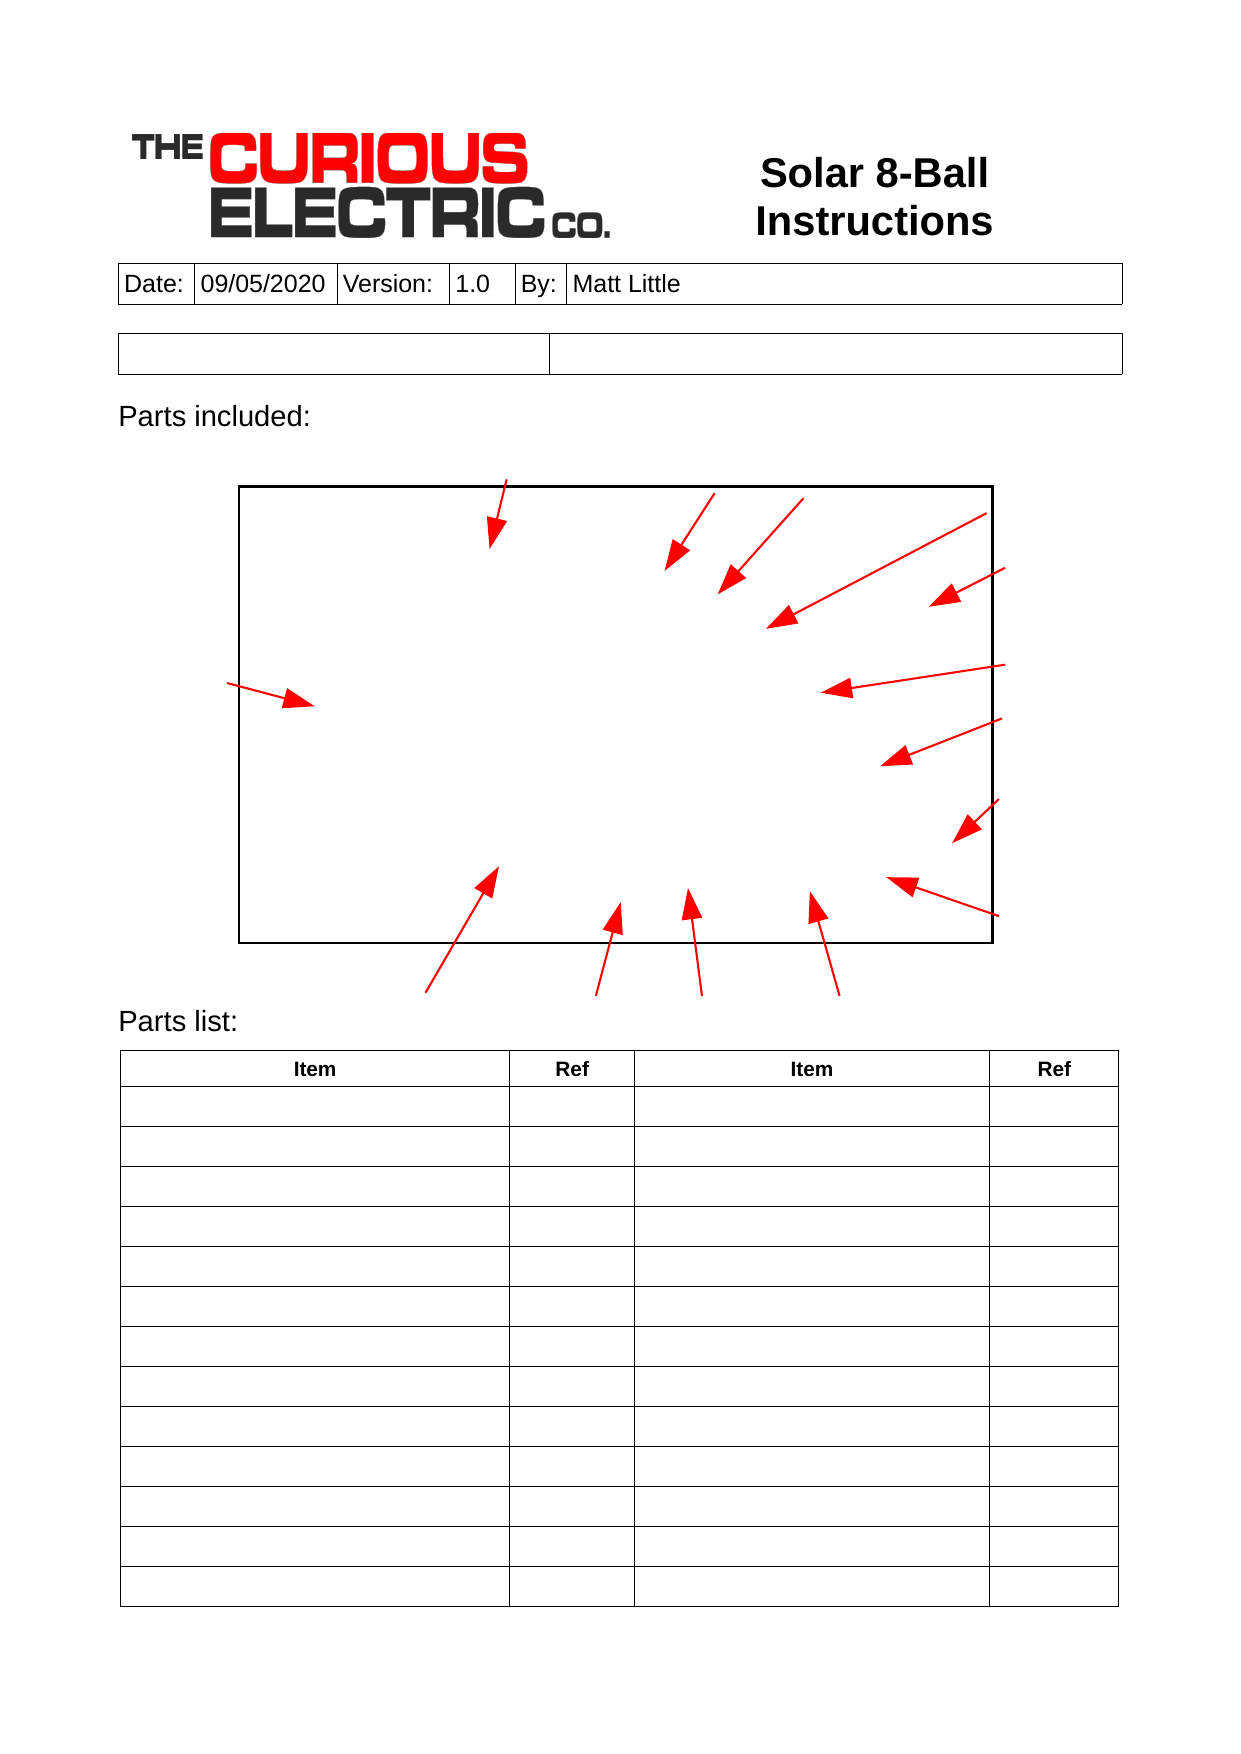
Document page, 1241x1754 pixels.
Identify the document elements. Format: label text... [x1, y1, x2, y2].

table_header Item [121, 1051, 509, 1086]
table_cell [994, 772, 1122, 813]
table_cell [240, 488, 991, 942]
table_cell [510, 1127, 634, 1166]
table_header [641, 445, 780, 485]
table_header Matt Little [567, 264, 1122, 304]
table_cell [990, 1567, 1118, 1606]
table_cell [299, 944, 452, 979]
table_cell [121, 1447, 509, 1486]
table_header [993, 445, 1122, 509]
table_header 09/05/2020 [195, 264, 337, 304]
table_cell [635, 1527, 989, 1566]
table_header [921, 445, 992, 485]
table_cell [602, 944, 641, 979]
table_cell [990, 1447, 1118, 1486]
table_cell [990, 1367, 1118, 1406]
table_cell [121, 1527, 509, 1566]
table_cell [121, 1207, 509, 1246]
table_cell [994, 697, 1122, 734]
table_header By: [516, 264, 566, 304]
table_cell [121, 1567, 509, 1606]
table_cell [635, 1327, 989, 1366]
table_cell [121, 1327, 509, 1366]
table_cell [510, 1287, 634, 1326]
table_cell [239, 944, 299, 979]
table_cell [121, 1247, 509, 1286]
table_cell [510, 1167, 634, 1206]
table_cell [990, 1087, 1118, 1126]
table_cell [510, 1567, 634, 1606]
table_header [299, 445, 382, 485]
table_header [550, 334, 1122, 374]
table_cell [994, 850, 1122, 888]
table_header Date: [119, 264, 194, 304]
table_cell [118, 622, 238, 659]
table_cell [635, 1567, 989, 1606]
table_header 1.0 [450, 264, 515, 304]
table_cell [118, 659, 238, 734]
table_cell [121, 1367, 509, 1406]
table_header Solar 8-Ball Instructions [626, 118, 1123, 263]
table_cell [510, 1407, 634, 1446]
table_cell [118, 850, 238, 888]
table_cell [635, 1367, 989, 1406]
table_cell [635, 1287, 989, 1326]
table_cell [994, 584, 1122, 622]
table_cell [990, 1527, 1118, 1566]
table_cell [990, 1487, 1118, 1526]
table_cell [641, 944, 698, 979]
table_cell [990, 1327, 1118, 1366]
table_cell [635, 1407, 989, 1446]
table_cell [121, 1167, 509, 1206]
table_cell [993, 942, 1122, 979]
table_cell [990, 1167, 1118, 1206]
table_header [780, 445, 921, 485]
subtitle Parts included: [118, 399, 1122, 433]
table_cell [635, 1167, 989, 1206]
table_header Ref [510, 1051, 634, 1086]
table_cell [635, 1207, 989, 1246]
table_cell [921, 944, 992, 979]
table_cell [827, 944, 921, 979]
table_cell [121, 1487, 509, 1526]
subtitle Parts list: [118, 1004, 1122, 1038]
table_cell [510, 1207, 634, 1246]
table_cell [121, 1087, 509, 1126]
table_cell [990, 1407, 1118, 1446]
table_cell [780, 944, 833, 979]
table_header Version: [338, 264, 449, 304]
table_cell [697, 944, 780, 979]
table_cell [510, 1327, 634, 1366]
table_header Ref [990, 1051, 1118, 1086]
table_cell [118, 485, 238, 622]
table_header [118, 118, 626, 263]
picture [132, 133, 610, 238]
table_cell [635, 1247, 989, 1286]
table_cell [994, 622, 1122, 659]
table_cell [510, 1087, 634, 1126]
table_cell [635, 1447, 989, 1486]
table_header [118, 445, 239, 485]
table_cell [532, 944, 608, 979]
table_cell [635, 1127, 989, 1166]
table_cell [990, 1207, 1118, 1246]
table_header [382, 445, 641, 485]
table_cell [118, 888, 238, 942]
table_header [239, 445, 299, 485]
table_cell [994, 888, 1122, 942]
table_cell [990, 1127, 1118, 1166]
table_cell [121, 1287, 509, 1326]
table_cell [994, 813, 1122, 850]
table_cell [510, 1487, 634, 1526]
table_cell [990, 1287, 1118, 1326]
table_cell [121, 1127, 509, 1166]
table_cell [118, 772, 238, 850]
table_cell [510, 1447, 634, 1486]
table_cell [994, 547, 1122, 584]
table_cell [510, 1247, 634, 1286]
table_cell [990, 1247, 1118, 1286]
table_cell [635, 1487, 989, 1526]
table_cell [510, 1527, 634, 1566]
table_cell [118, 734, 238, 772]
table_cell [510, 1367, 634, 1406]
table_header [119, 334, 549, 374]
table_header Item [635, 1051, 989, 1086]
table_cell [635, 1087, 989, 1126]
table_cell [994, 509, 1122, 547]
table_cell [118, 942, 239, 979]
table_cell [121, 1407, 509, 1446]
table_cell [994, 659, 1122, 697]
table_cell [436, 944, 532, 979]
table_cell [994, 734, 1122, 772]
